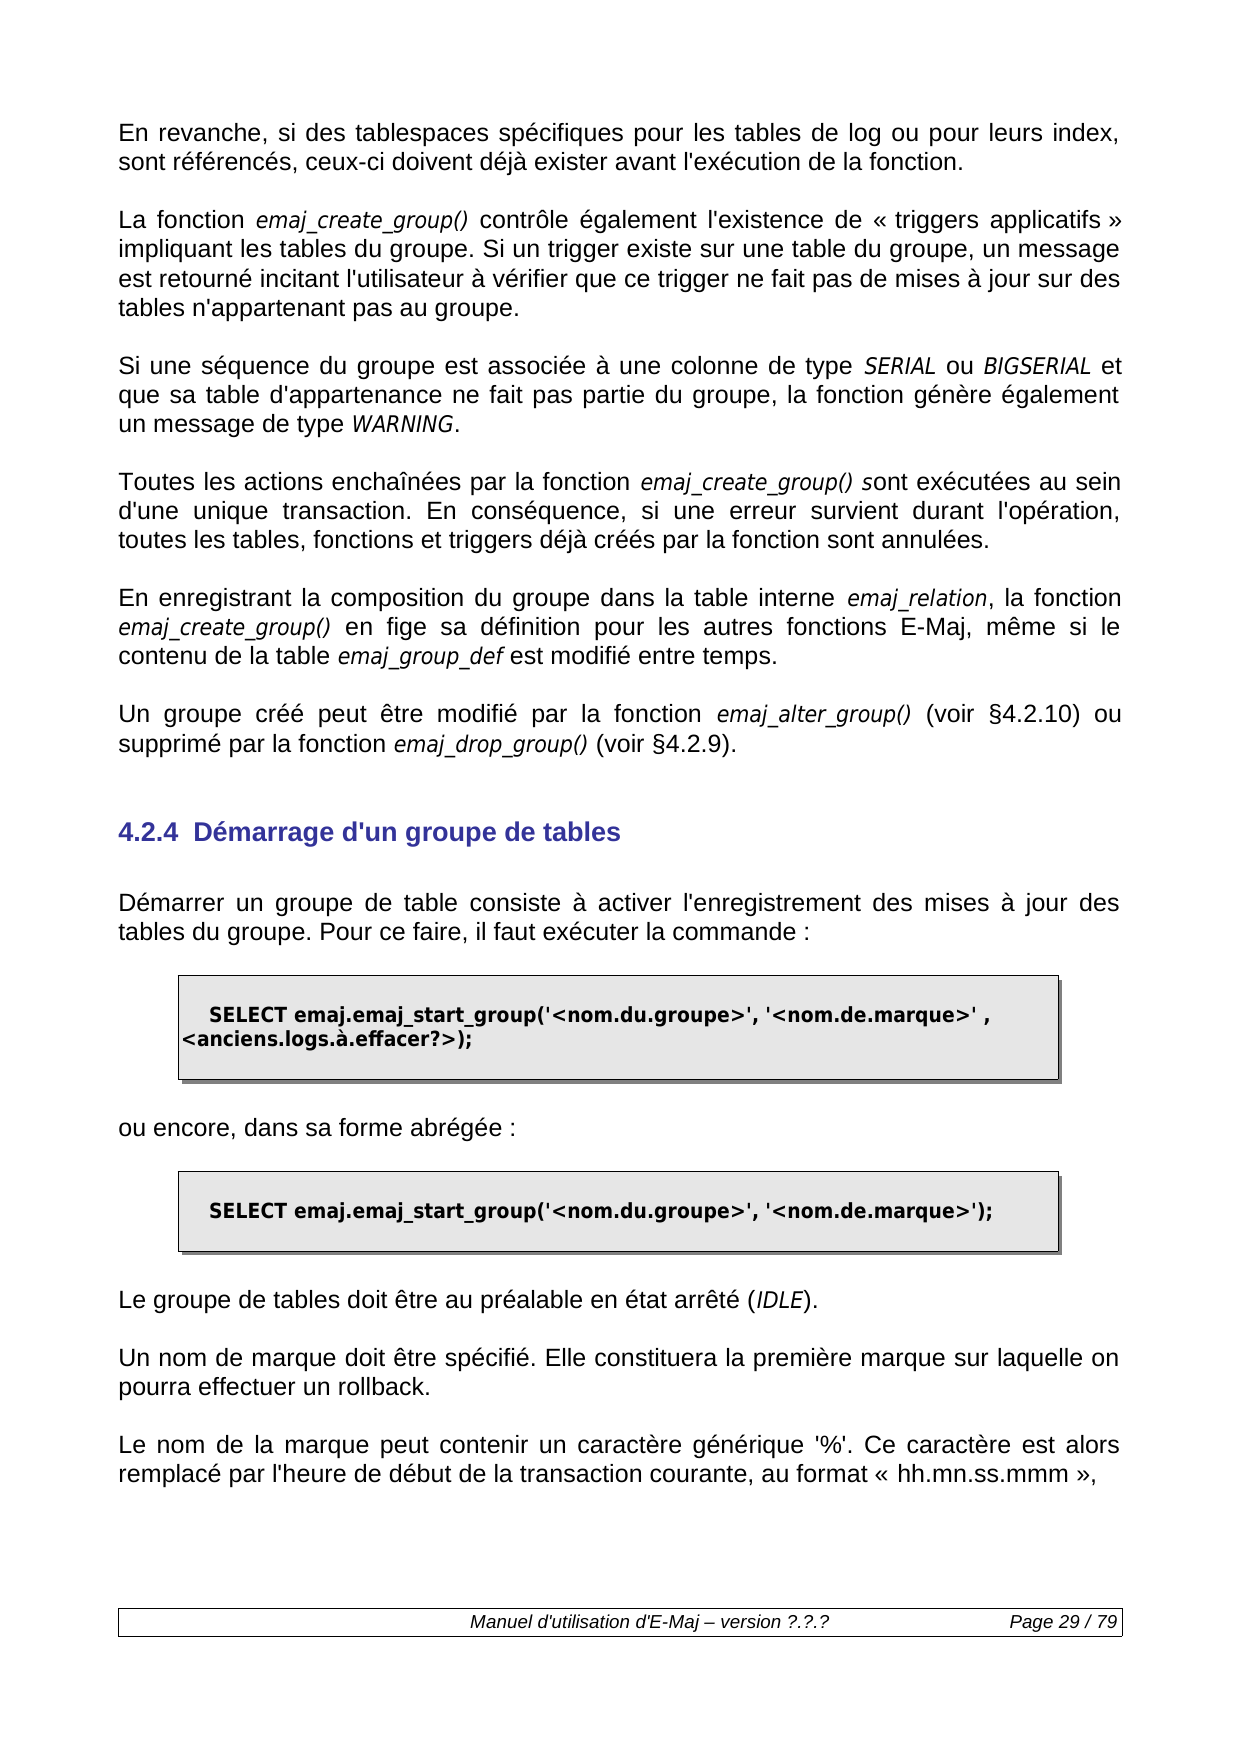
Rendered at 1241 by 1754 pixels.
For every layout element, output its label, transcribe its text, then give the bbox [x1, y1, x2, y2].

text Démarrer un groupe de table consiste à activer l'enregistrement des mises à jour des tables du groupe. Pour ce faire, il faut exécuter la commande : [118, 888, 1122, 946]
text Un nom de marque doit être spécifié. Elle constituera la première marque sur laquelle on pourra effectuer un rollback. [118, 1343, 1122, 1401]
text Toutes les actions enchaînées par la fonction emaj_create_group() sont exécutées au sein d'une unique transaction. En conséquence, si une erreur survient durant l'opération, toutes les tables, fonctions et triggers déjà créés par la fonction sont annulées. [118, 467, 1122, 554]
text Le groupe de tables doit être au préalable en état arrêté (IDLE). [118, 1284, 1122, 1313]
text La fonction emaj_create_group() contrôle également l'existence de « triggers applicatifs » impliquant les tables du groupe. Si un trigger existe sur une table du groupe, un message est retourné incitant l'utilisateur à vérifier que ce trigger ne fait pas de mises à jour sur des tables n'appartenant pas au groupe. [118, 205, 1122, 322]
text Si une séquence du groupe est associée à une colonne de type SERIAL ou BIGSERIAL et que sa table d'appartenance ne fait pas partie du groupe, la fonction génère également un message de type WARNING. [118, 351, 1122, 438]
text Le nom de la marque peut contenir un caractère générique '%'. Ce caractère est alors remplacé par l'heure de début de la transaction courante, au format « hh.mn.ss.mmm », [118, 1430, 1122, 1488]
text SELECT emaj.emaj_start_group('<nom.du.groupe>', '<nom.de.marque>' , <anciens.logs.à.effacer?>); [179, 1000, 1058, 1049]
text En enregistrant la composition du groupe dans la table interne emaj_relation, la fonction emaj_create_group() en fige sa définition pour les autres fonctions E-Maj, même si le contenu de la table emaj_group_def est modifié entre temps. [118, 583, 1122, 670]
text Un groupe créé peut être modifié par la fonction emaj_alter_group() (voir §4.2.10) ou supprimé par la fonction emaj_drop_group() (voir §4.2.9). [118, 699, 1122, 757]
subtitle Démarrage d'un groupe de tables [118, 816, 1122, 847]
text ou encore, dans sa forme abrégée : [118, 1113, 1122, 1142]
text SELECT emaj.emaj_start_group('<nom.du.groupe>', '<nom.de.marque>'); [179, 1196, 1058, 1220]
text En revanche, si des tablespaces spécifiques pour les tables de log ou pour leurs index, sont référencés, ceux-ci doivent déjà exister avant l'exécution de la fonction. [118, 118, 1122, 176]
